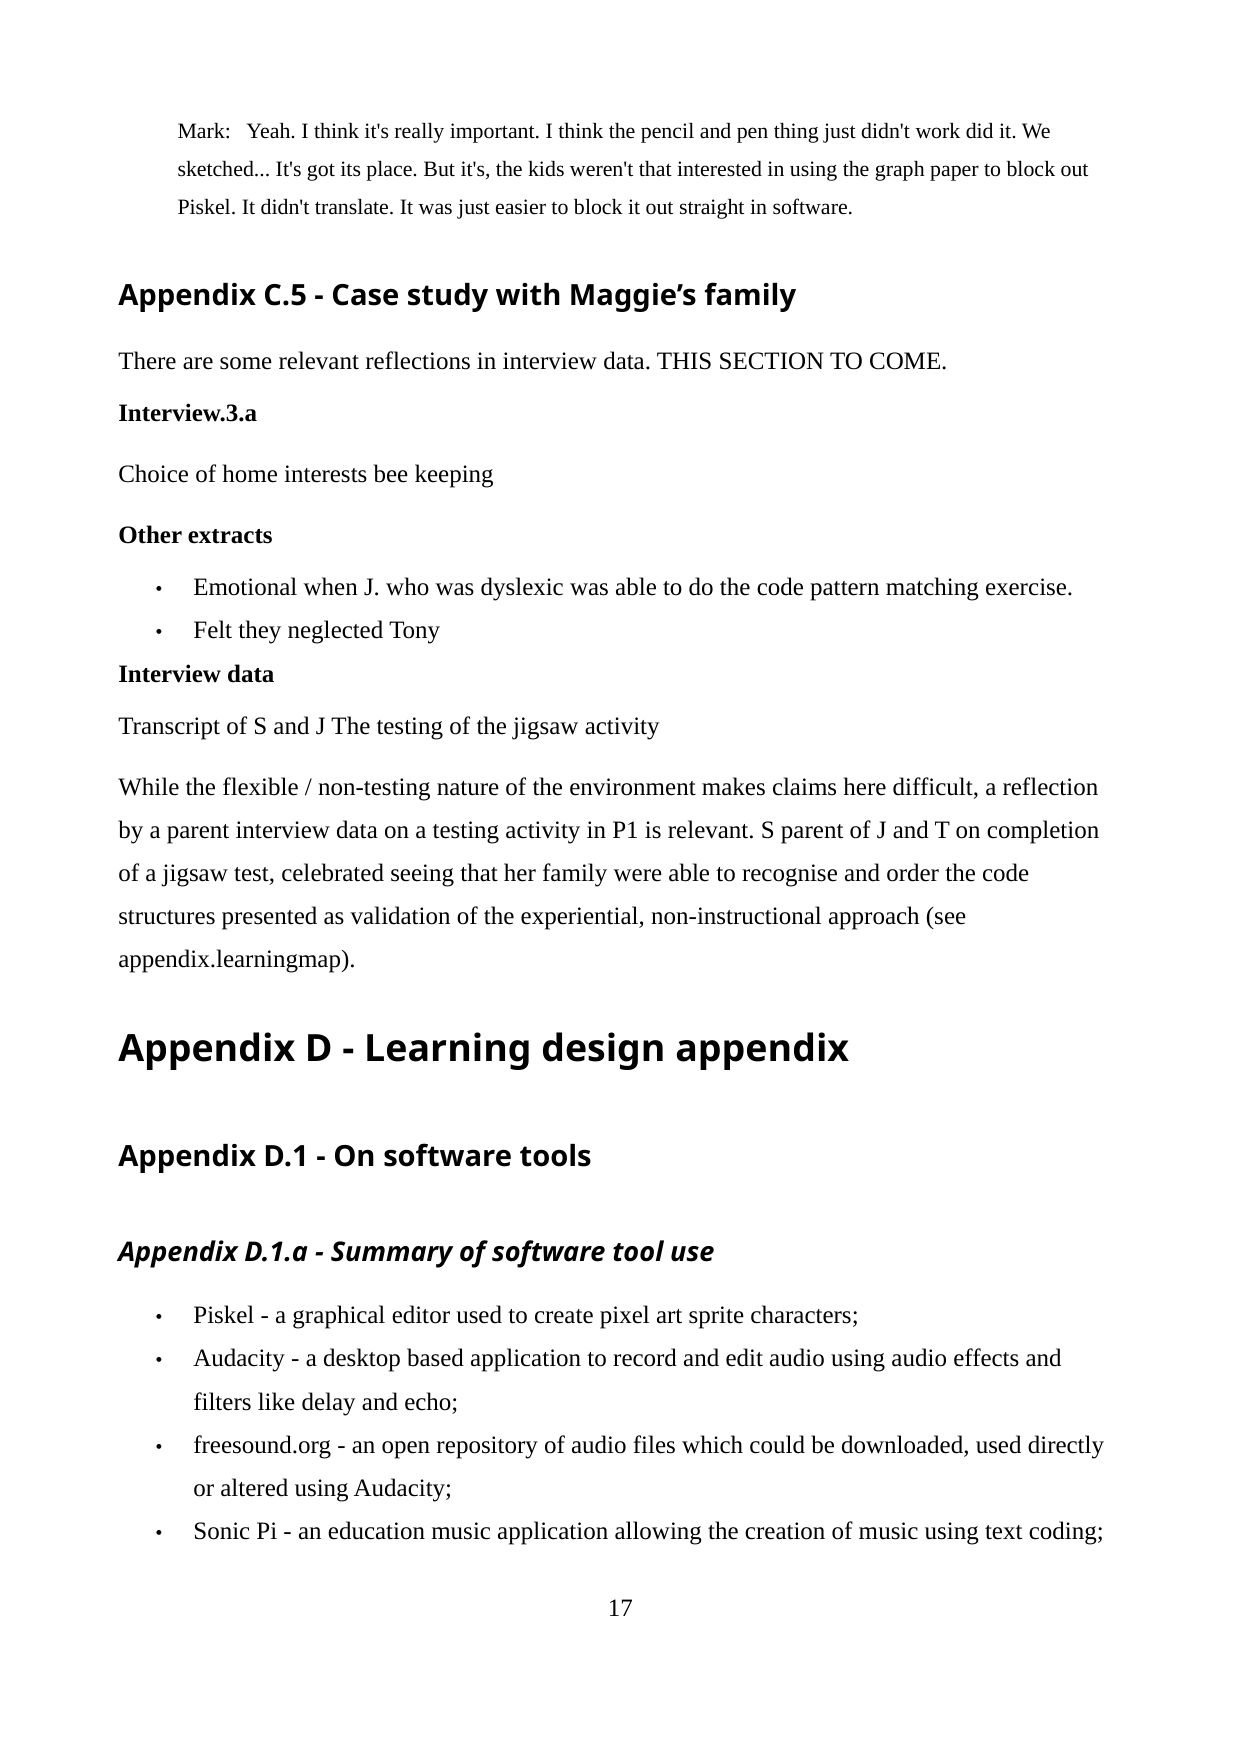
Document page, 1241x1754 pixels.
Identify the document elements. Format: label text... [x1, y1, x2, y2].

list Piskel - a graphical editor used to create pixel art sprite characters; [156, 1300, 1122, 1329]
list Emotional when J. who was dyslexic was able to do the code pattern matching exercise. [156, 572, 1122, 601]
text There are some relevant reflections in interview data. THIS SECTION TO COME. [118, 346, 1122, 375]
list Audacity - a desktop based application to record and edit audio using audio effects and filters like delay and echo; [156, 1343, 1122, 1415]
text Interview.3.a [118, 398, 1122, 427]
subtitle Appendix C.5 - Case study with Maggie’s family [118, 274, 1122, 314]
text Choice of home interests bee keeping [118, 459, 1122, 488]
subtitle Appendix D.1 - On software tools [118, 1136, 1122, 1175]
text Mark: Yeah. I think it's really important. I think the pencil and pen thing just didn't work did it. We sketched... It's got its place. But it's, the kids weren't that interested in using the graph paper to block out Piskel. It didn't translate. It was just easier to block it out straight in software. [177, 118, 1122, 219]
subtitle Appendix D.1.a - Summary of software tool use [118, 1232, 1122, 1269]
subtitle Appendix D - Learning design appendix [118, 1021, 1122, 1072]
text Interview data [118, 659, 1122, 687]
text While the flexible / non-testing nature of the environment makes claims here difficult, a reflection by a parent interview data on a testing activity in P1 is relevant. S parent of J and T on completion of a jigsaw test, celebrated seeing that her family were able to recognise and order the code structures presented as validation of the experiential, non-instructional approach (see appendix.learningmap). [118, 772, 1122, 973]
list Felt they neglected Tony [156, 616, 1122, 644]
text Other extracts [118, 520, 1122, 549]
list freesound.org - an open repository of audio files which could be downloaded, used directly or altered using Audacity; [156, 1430, 1122, 1502]
text Transcript of S and J The testing of the jigsaw activity [118, 711, 1122, 739]
list Sonic Pi - an education music application allowing the creation of music using text coding; [156, 1516, 1122, 1545]
